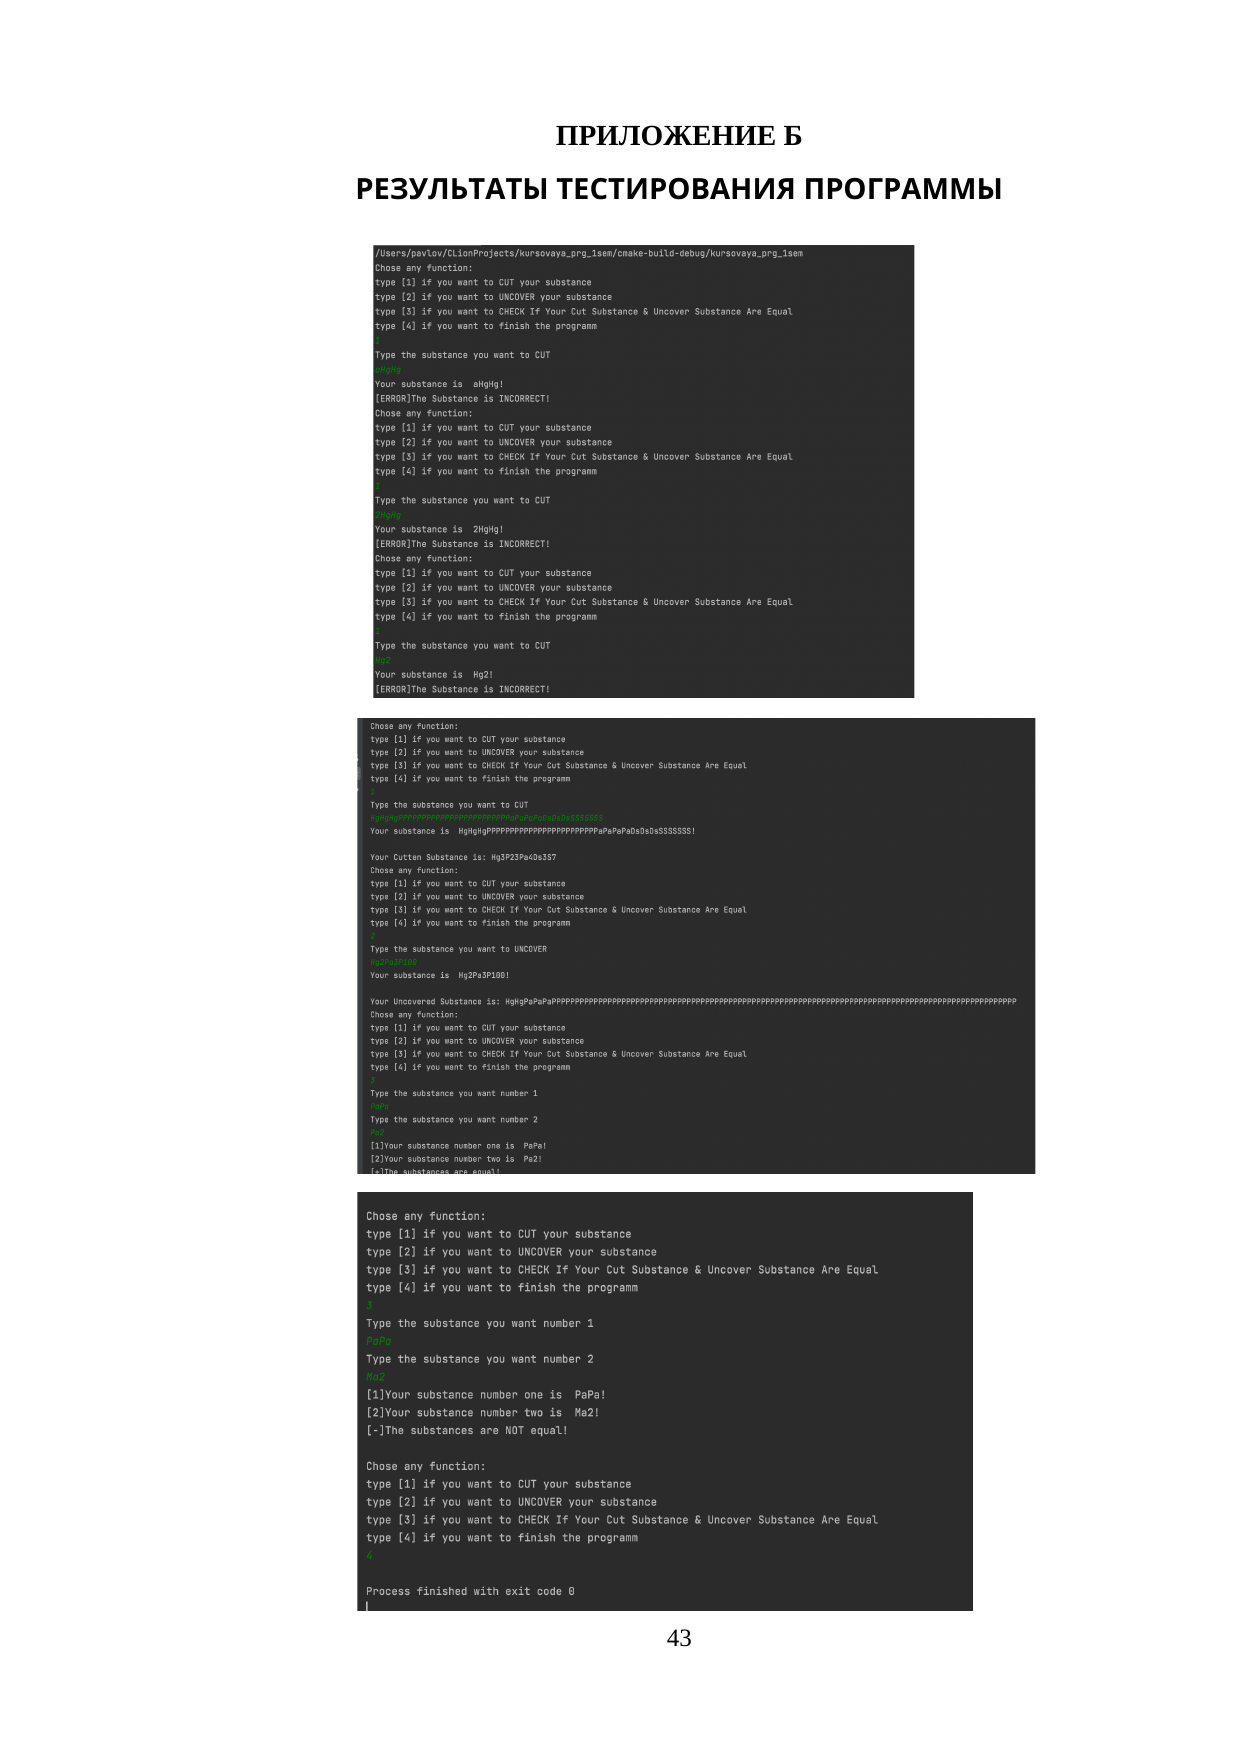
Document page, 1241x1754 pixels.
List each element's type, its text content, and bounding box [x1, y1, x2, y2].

picture [357, 1192, 973, 1611]
picture [357, 718, 1036, 1174]
subtitle РЕЗУЛЬТАТЫ ТЕСТИРОВАНИЯ ПРОГРАММЫ [177, 168, 1181, 208]
picture [373, 245, 915, 698]
text ПРИЛОЖЕНИЕ Б [177, 118, 1181, 152]
